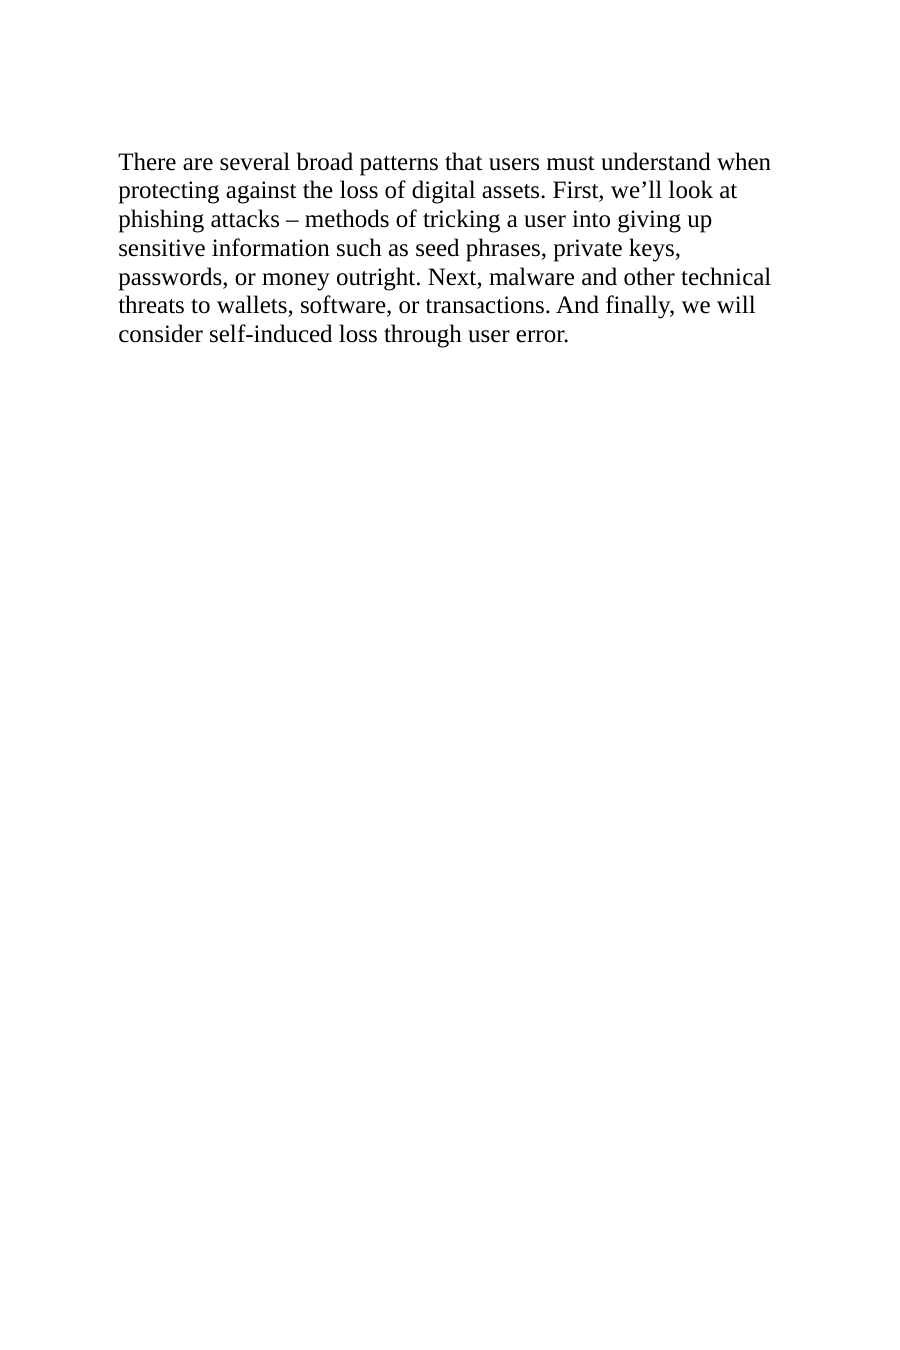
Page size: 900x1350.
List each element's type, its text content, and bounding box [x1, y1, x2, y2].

text There are several broad patterns that users must understand when protecting against the loss of digital assets. First, we’ll look at phishing attacks – methods of tricking a user into giving up sensitive information such as seed phrases, private keys, passwords, or money outright. Next, malware and other technical threats to wallets, software, or transactions. And finally, we will consider self-induced loss through user error. [118, 147, 782, 348]
